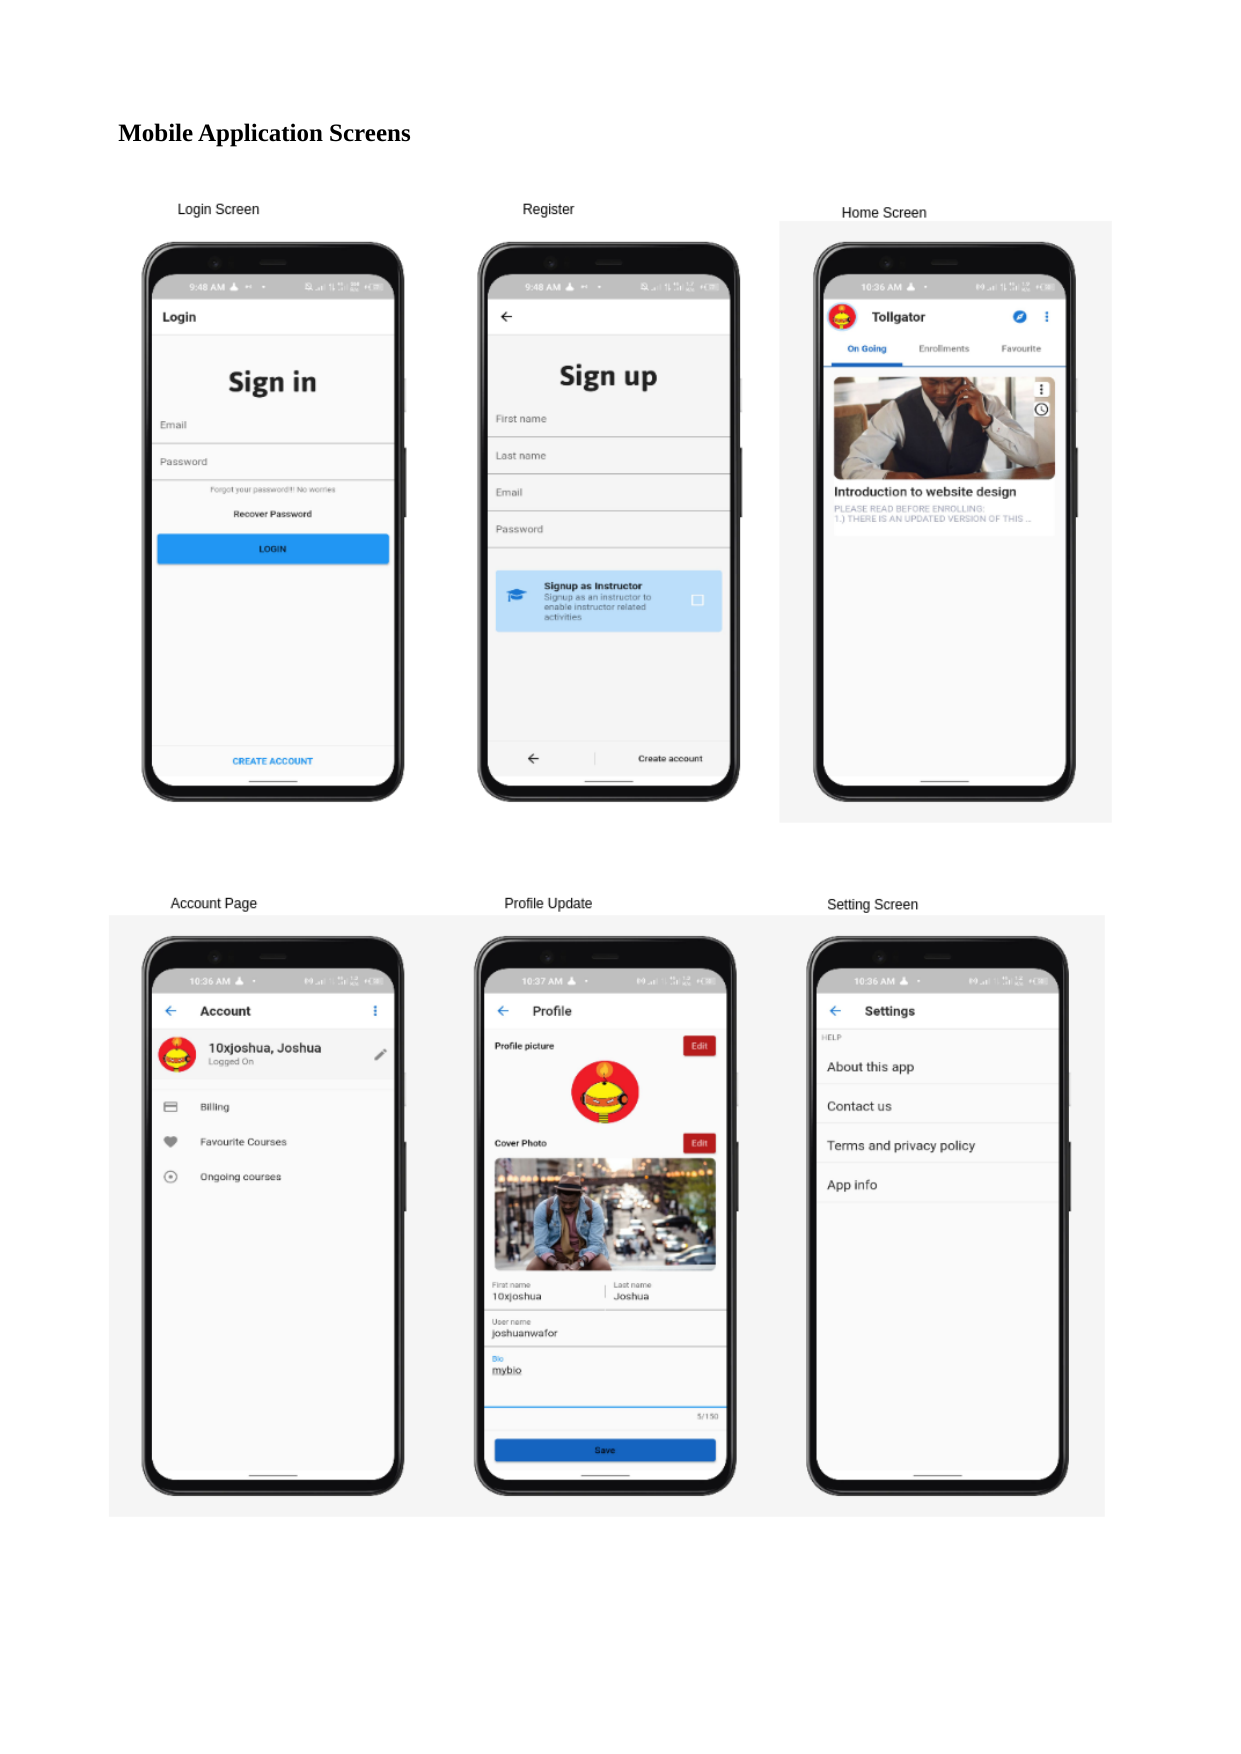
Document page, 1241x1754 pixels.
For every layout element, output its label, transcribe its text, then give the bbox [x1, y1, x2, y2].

text Mobile Application Screens [118, 118, 1122, 147]
picture [108, 198, 1113, 1518]
